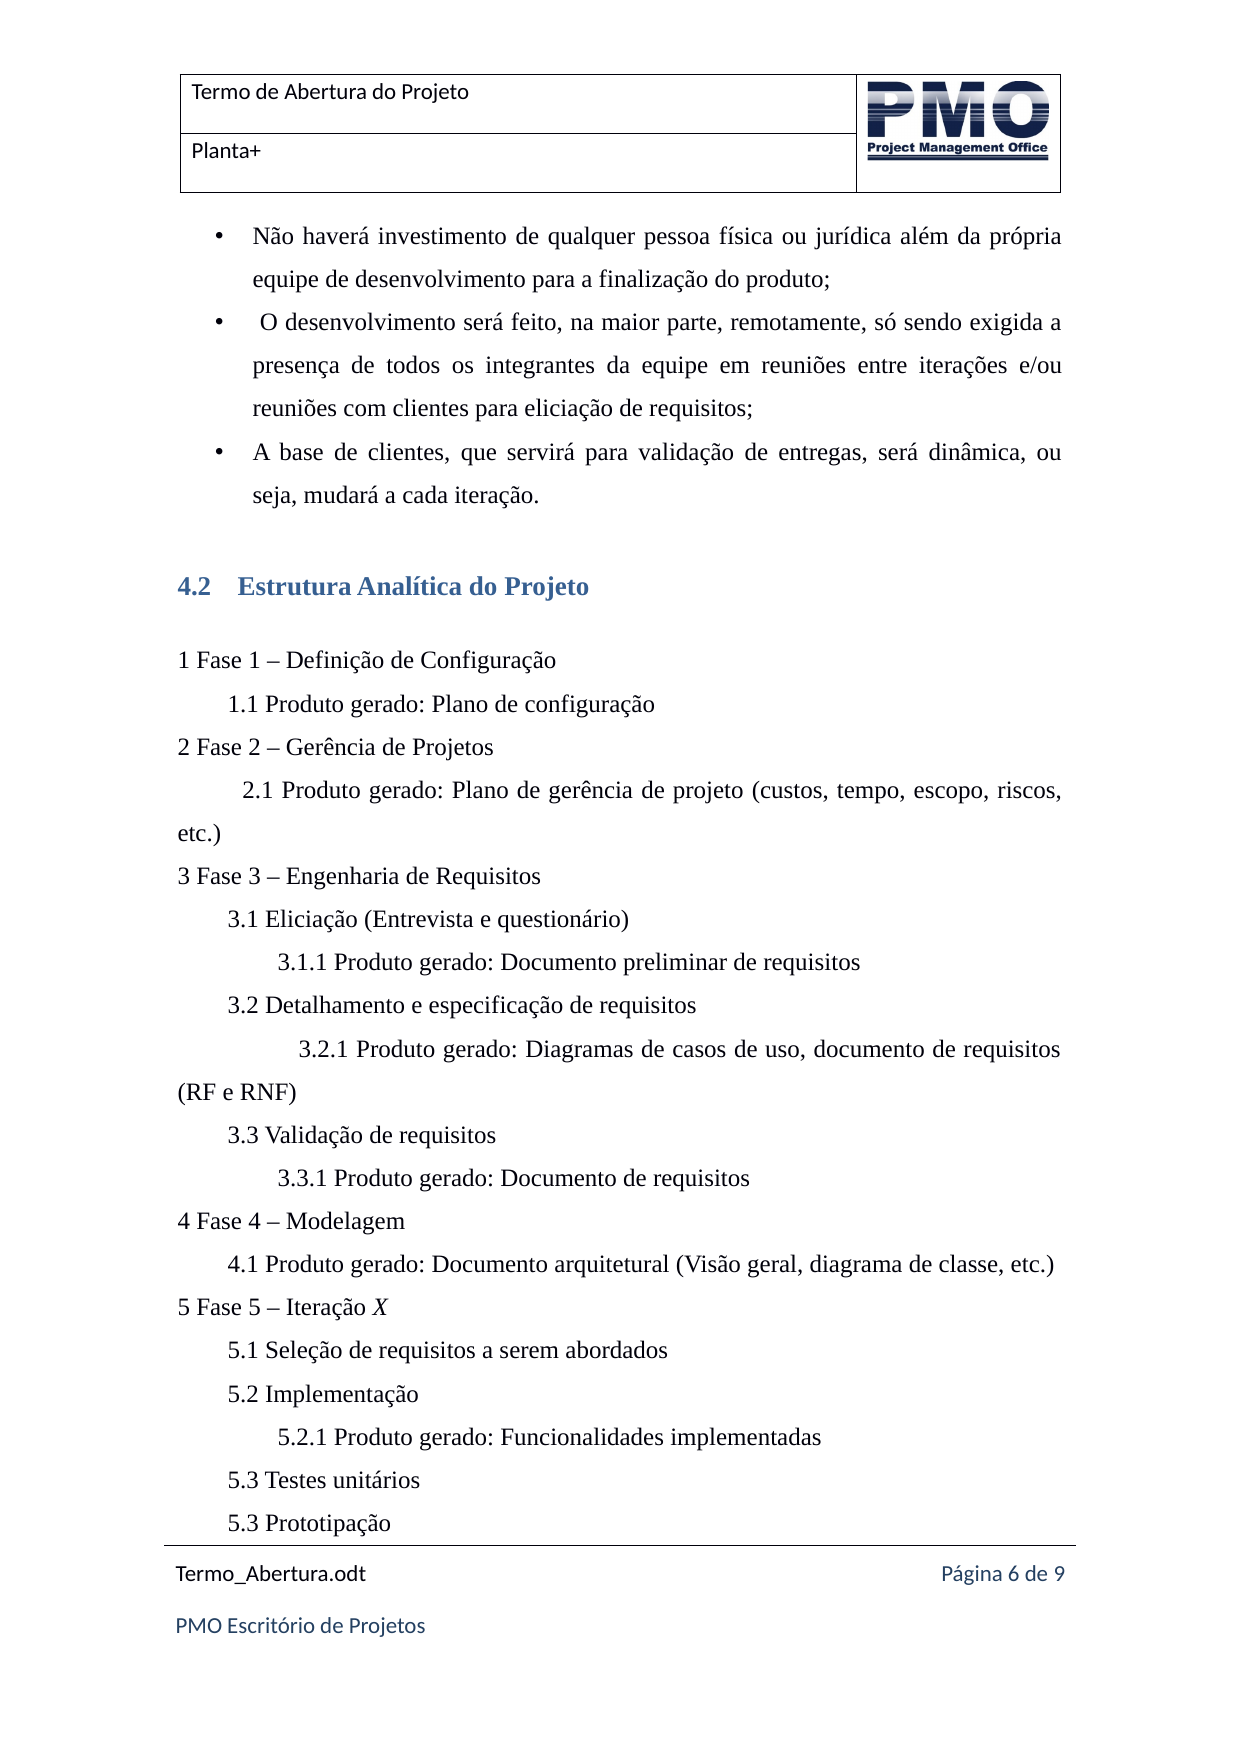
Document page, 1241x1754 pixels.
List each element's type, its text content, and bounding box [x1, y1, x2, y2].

text 3.2 Detalhamento e especificação de requisitos [177, 991, 1063, 1019]
picture [867, 81, 1049, 161]
text 3.2.1 Produto gerado: Diagramas de casos de uso, documento de requisitos (RF e RNF) [177, 1034, 1063, 1106]
text 5.3 Testes unitários [177, 1465, 1063, 1494]
text 3.3 Validação de requisitos [177, 1120, 1063, 1149]
text 1.1 Produto gerado: Plano de configuração [177, 689, 1063, 717]
text 5.2 Implementação [177, 1379, 1063, 1407]
text 3.1.1 Produto gerado: Documento preliminar de requisitos [177, 947, 1063, 976]
text 2.1 Produto gerado: Plano de gerência de projeto (custos, tempo, escopo, riscos, etc.) [177, 775, 1063, 847]
text 3 Fase 3 – Engenharia de Requisitos [177, 861, 1063, 890]
text 5.1 Seleção de requisitos a serem abordados [177, 1336, 1063, 1364]
text 4.1 Produto gerado: Documento arquitetural (Visão geral, diagrama de classe, etc.) [177, 1249, 1063, 1278]
text 5.3 Prototipação [177, 1508, 1063, 1537]
text 5 Fase 5 – Iteração X [177, 1292, 1063, 1321]
text 3.1 Eliciação (Entrevista e questionário) [177, 904, 1063, 933]
text 3.3.1 Produto gerado: Documento de requisitos [177, 1163, 1063, 1192]
list Não haverá investimento de qualquer pessoa física ou jurídica além da própria equipe de desenvolvimento para a finalização do produto; [215, 221, 1063, 293]
subtitle Estrutura Analítica do Projeto [177, 570, 1063, 601]
text 1 Fase 1 – Definição de Configuração [177, 646, 1063, 674]
text 5.2.1 Produto gerado: Funcionalidades implementadas [177, 1422, 1063, 1451]
text 2 Fase 2 – Gerência de Projetos [177, 732, 1063, 761]
list A base de clientes, que servirá para validação de entregas, será dinâmica, ou seja, mudará a cada iteração. [215, 437, 1063, 508]
list O desenvolvimento será feito, na maior parte, remotamente, só sendo exigida a presença de todos os integrantes da equipe em reuniões entre iterações e/ou reuniões com clientes para eliciação de requisitos; [215, 307, 1063, 422]
text 4 Fase 4 – Modelagem [177, 1206, 1063, 1235]
